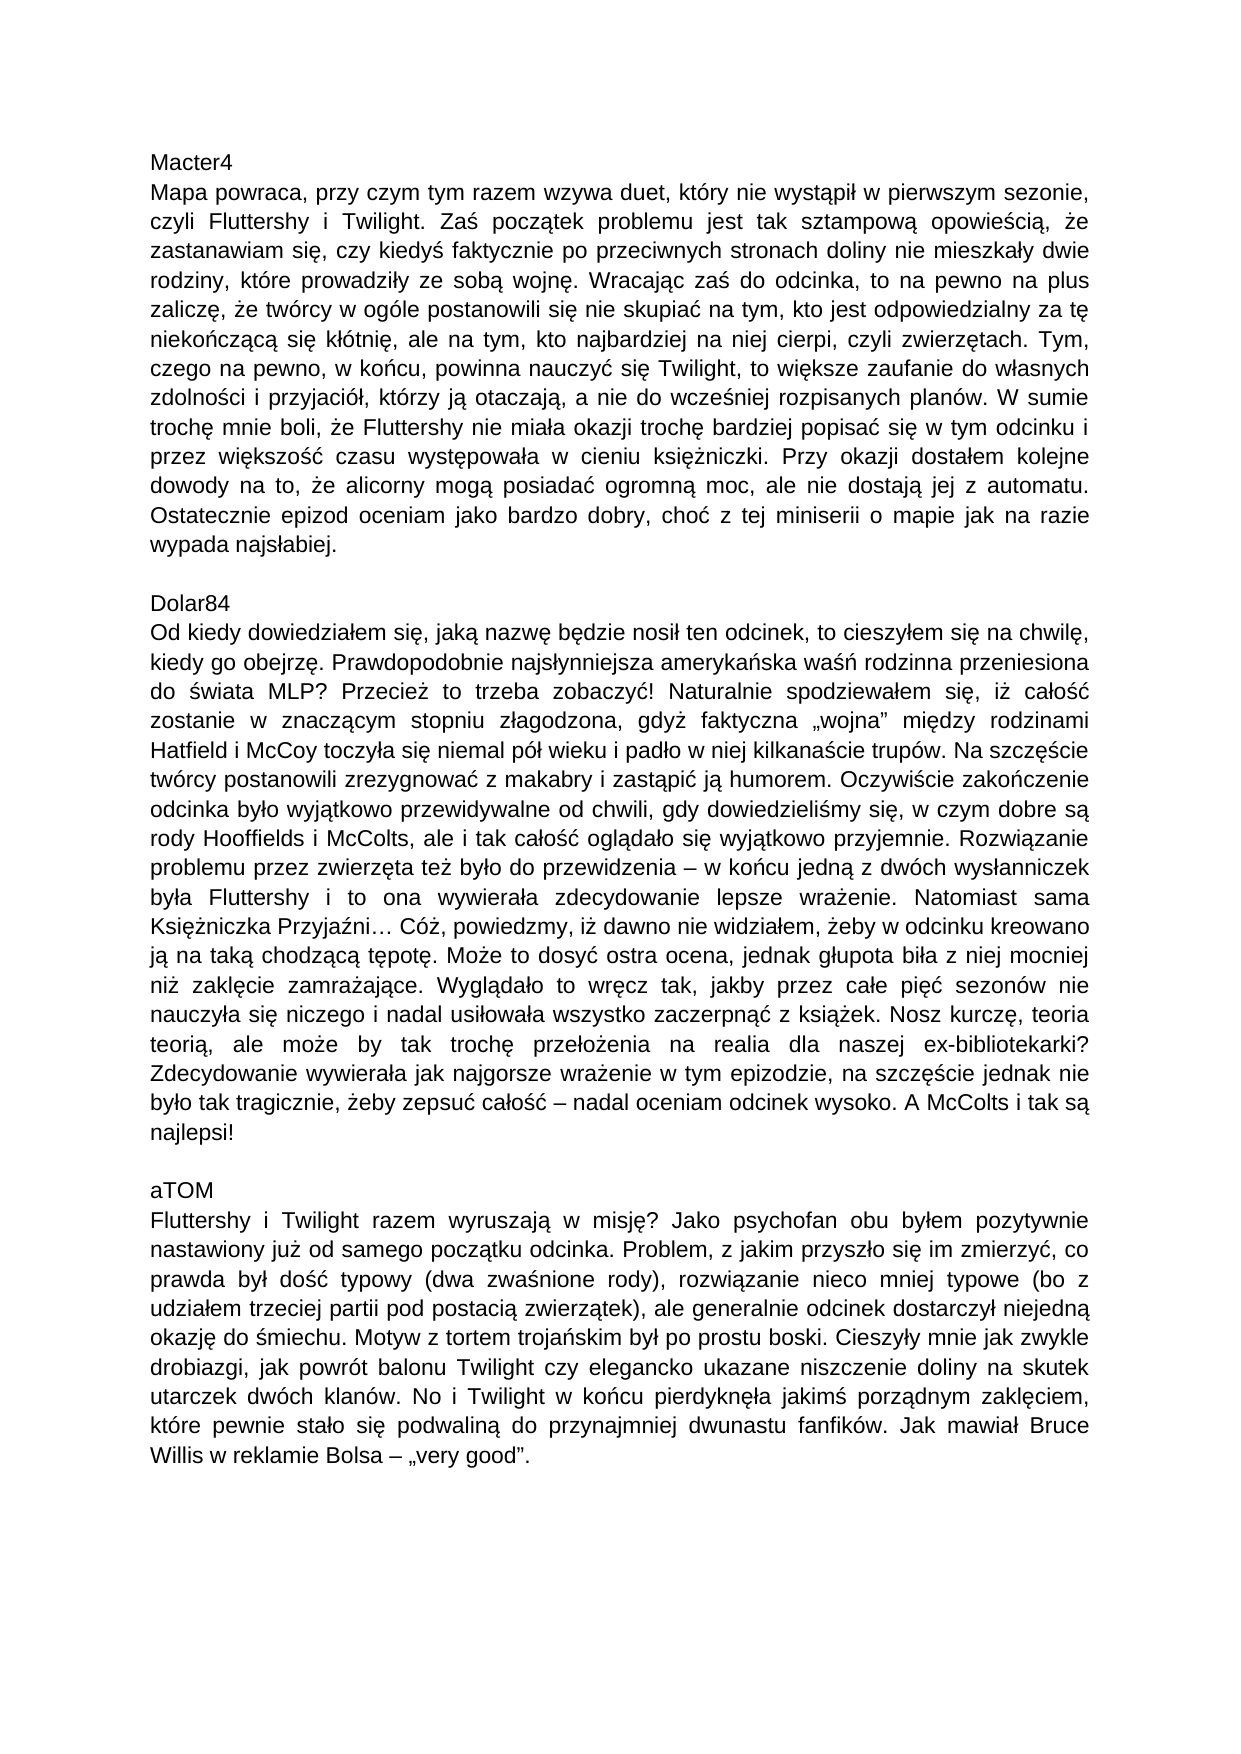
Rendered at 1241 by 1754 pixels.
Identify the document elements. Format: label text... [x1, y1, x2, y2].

text Od kiedy dowiedziałem się, jaką nazwę będzie nosił ten odcinek, to cieszyłem się na chwilę, kiedy go obejrzę. Prawdopodobnie najsłynniejsza amerykańska waśń rodzinna przeniesiona do świata MLP? Przecież to trzeba zobaczyć! Naturalnie spodziewałem się, iż całość zostanie w znaczącym stopniu złagodzona, gdyż faktyczna „wojna” między rodzinami Hatfield i McCoy toczyła się niemal pół wieku i padło w niej kilkanaście trupów. Na szczęście twórcy postanowili zrezygnować z makabry i zastąpić ją humorem. Oczywiście zakończenie odcinka było wyjątkowo przewidywalne od chwili, gdy dowiedzieliśmy się, w czym dobre są rody Hooffields i McColts, ale i tak całość oglądało się wyjątkowo przyjemnie. Rozwiązanie problemu przez zwierzęta też było do przewidzenia – w końcu jedną z dwóch wysłanniczek była Fluttershy i to ona wywierała zdecydowanie lepsze wrażenie. Natomiast sama Księżniczka Przyjaźni… Cóż, powiedzmy, iż dawno nie widziałem, żeby w odcinku kreowano ją na taką chodzącą tępotę. Może to dosyć ostra ocena, jednak głupota biła z niej mocniej niż zaklęcie zamrażające. Wyglądało to wręcz tak, jakby przez całe pięć sezonów nie nauczyła się niczego i nadal usiłowała wszystko zaczerpnąć z książek. Nosz kurczę, teoria teorią, ale może by tak trochę przełożenia na realia dla naszej ex-bibliotekarki? Zdecydowanie wywierała jak najgorsze wrażenie w tym epizodzie, na szczęście jednak nie było tak tragicznie, żeby zepsuć całość – nadal oceniam odcinek wysoko. A McColts i tak są najlepsi! [150, 620, 1090, 1145]
text Fluttershy i Twilight razem wyruszają w misję? Jako psychofan obu byłem pozytywnie nastawiony już od samego początku odcinka. Problem, z jakim przyszło się im zmierzyć, co prawda był dość typowy (dwa zwaśnione rody), rozwiązanie nieco mniej typowe (bo z udziałem trzeciej partii pod postacią zwierzątek), ale generalnie odcinek dostarczył niejedną okazję do śmiechu. Motyw z tortem trojańskim był po prostu boski. Cieszyły mnie jak zwykle drobiazgi, jak powrót balonu Twilight czy elegancko ukazane niszczenie doliny na skutek utarczek dwóch klanów. No i Twilight w końcu pierdyknęła jakimś porządnym zaklęciem, które pewnie stało się podwaliną do przynajmniej dwunastu fanfików. Jak mawiał Bruce Willis w reklamie Bolsa – „very good”. [150, 1207, 1090, 1468]
text Dolar84 [150, 591, 1090, 616]
text Mapa powraca, przy czym tym razem wzywa duet, który nie wystąpił w pierwszym sezonie, czyli Fluttershy i Twilight. Zaś początek problemu jest tak sztampową opowieścią, że zastanawiam się, czy kiedyś faktycznie po przeciwnych stronach doliny nie mieszkały dwie rodziny, które prowadziły ze sobą wojnę. Wracając zaś do odcinka, to na pewno na plus zaliczę, że twórcy w ogóle postanowili się nie skupiać na tym, kto jest odpowiedzialny za tę niekończącą się kłótnię, ale na tym, kto najbardziej na niej cierpi, czyli zwierzętach. Tym, czego na pewno, w końcu, powinna nauczyć się Twilight, to większe zaufanie do własnych zdolności i przyjaciół, którzy ją otaczają, a nie do wcześniej rozpisanych planów. W sumie trochę mnie boli, że Fluttershy nie miała okazji trochę bardziej popisać się w tym odcinku i przez większość czasu występowała w cieniu księżniczki. Przy okazji dostałem kolejne dowody na to, że alicorny mogą posiadać ogromną moc, ale nie dostają jej z automatu. Ostatecznie epizod oceniam jako bardzo dobry, choć z tej miniserii o mapie jak na razie wypada najsłabiej. [150, 179, 1090, 557]
text aTOM [150, 1178, 1090, 1204]
text Macter4 [150, 150, 1090, 176]
